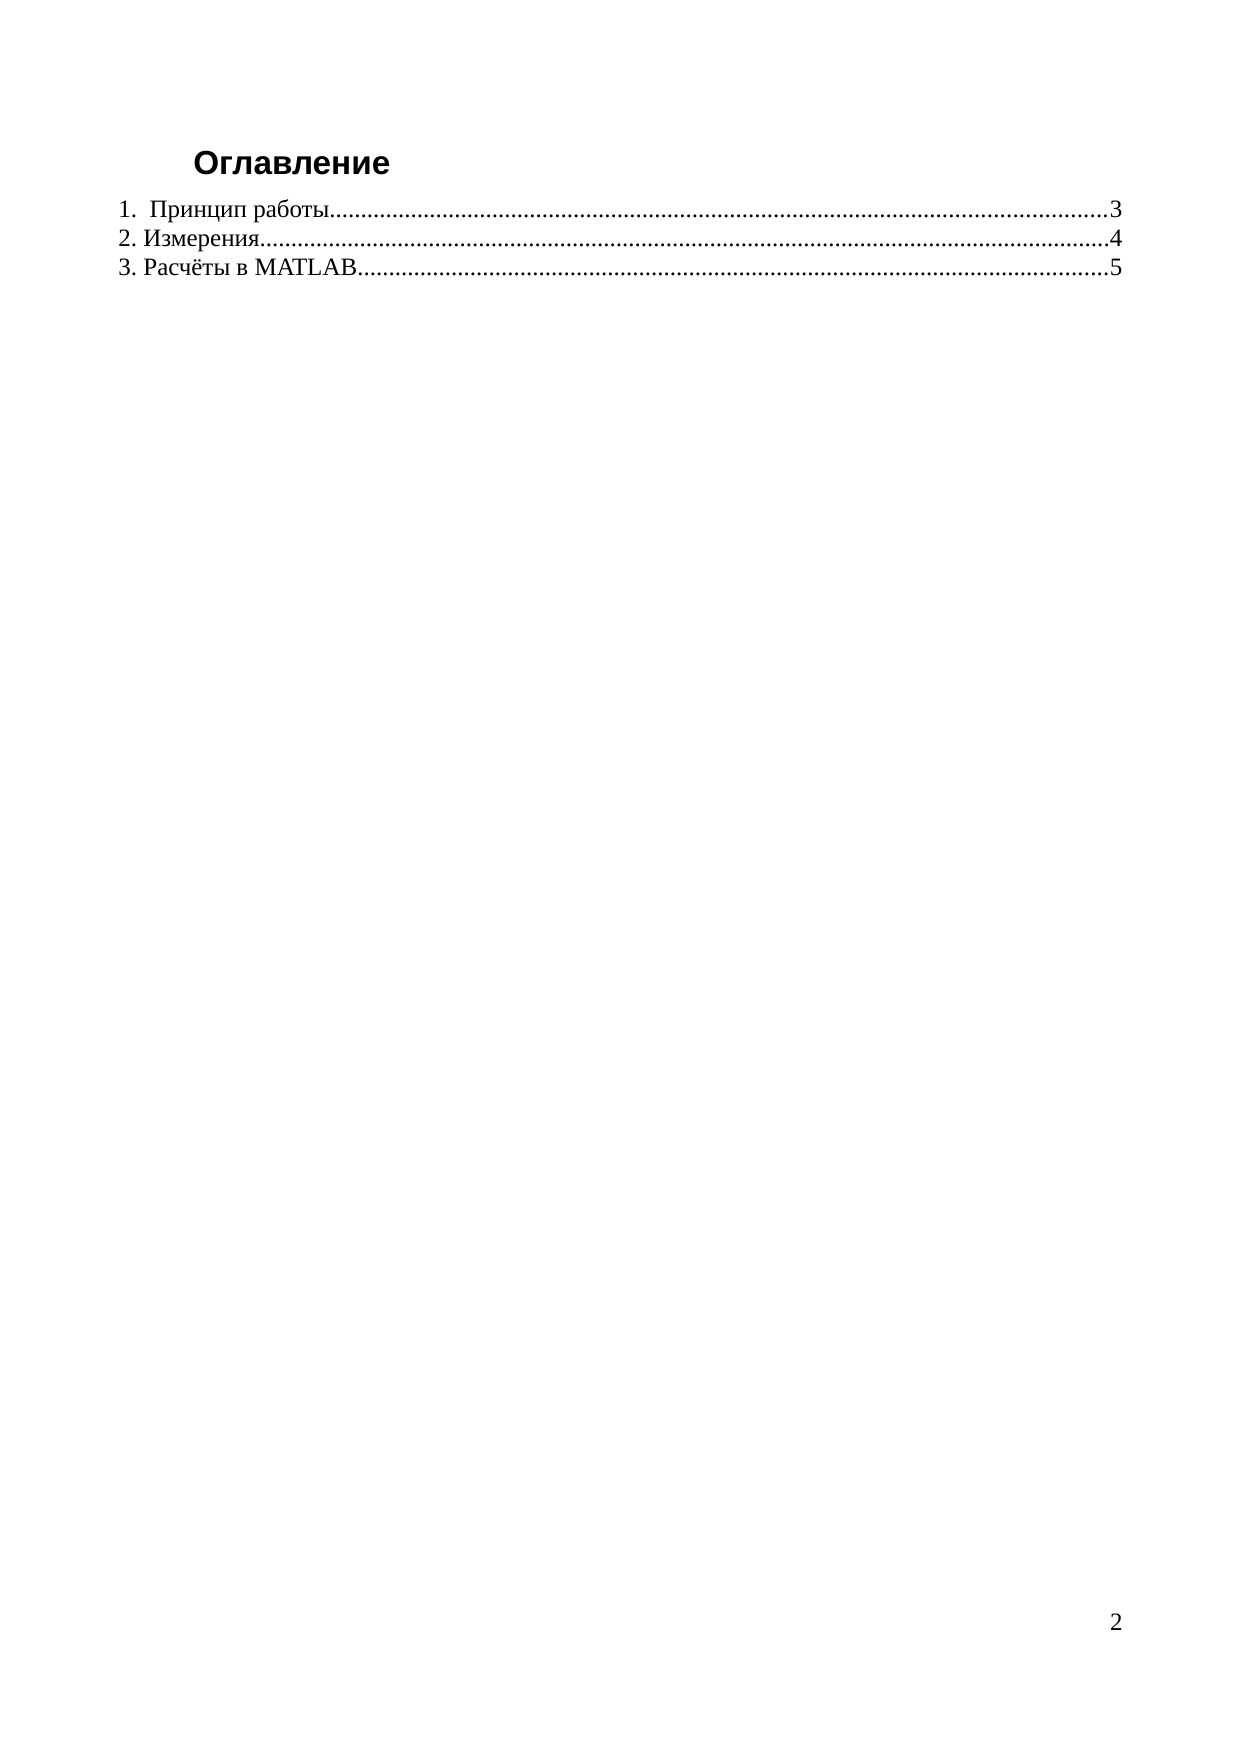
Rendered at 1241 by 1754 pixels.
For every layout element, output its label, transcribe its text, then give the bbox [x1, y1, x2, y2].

subtitle Оглавление [118, 143, 1122, 182]
text 3. Расчёты в MATLAB 5 [118, 252, 1122, 280]
text 2. Измерения 4 [118, 223, 1122, 252]
text 1. Принцип работы 3 [118, 194, 1122, 223]
